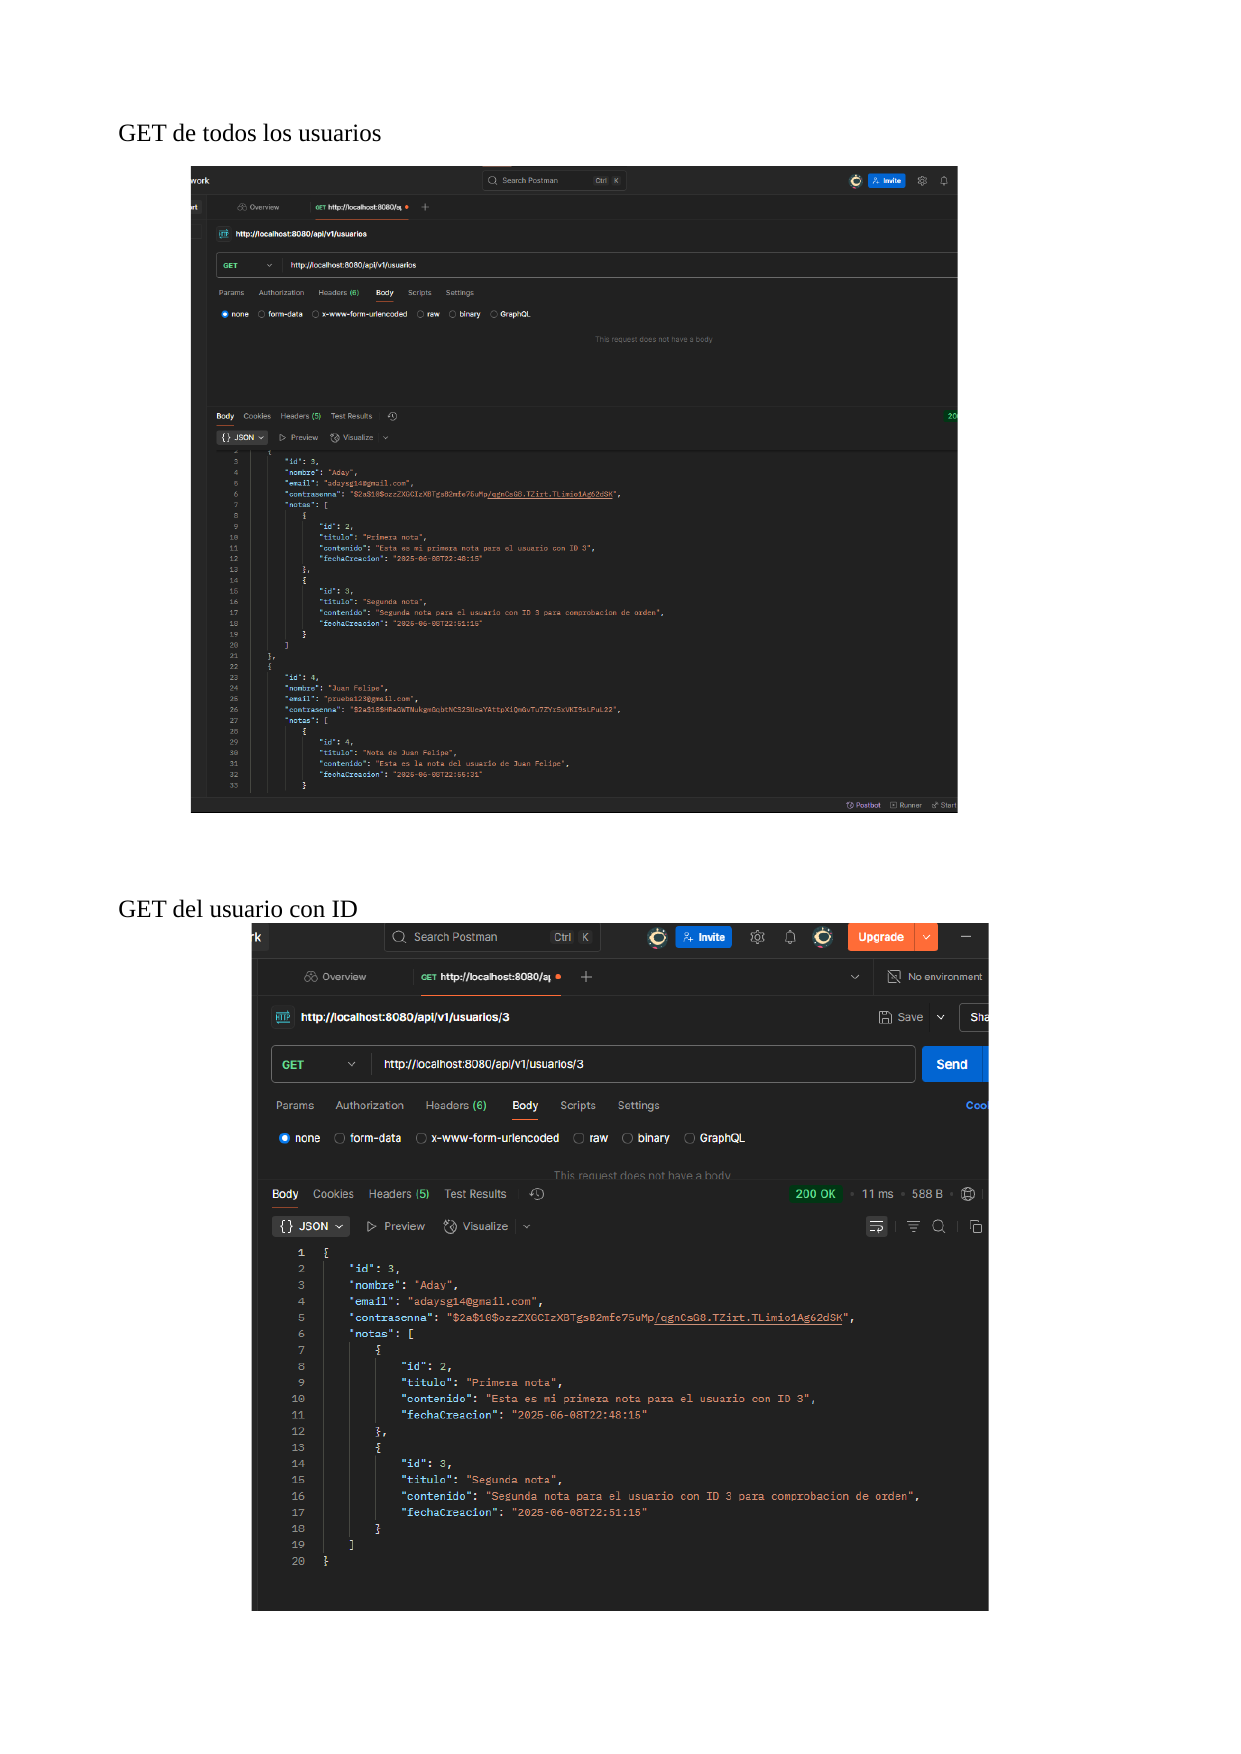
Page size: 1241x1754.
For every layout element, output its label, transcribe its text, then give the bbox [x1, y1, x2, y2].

text GET del usuario con ID [118, 894, 1122, 923]
picture [190, 166, 958, 813]
text GET de todos los usuarios [118, 118, 1122, 147]
picture [251, 923, 989, 1611]
